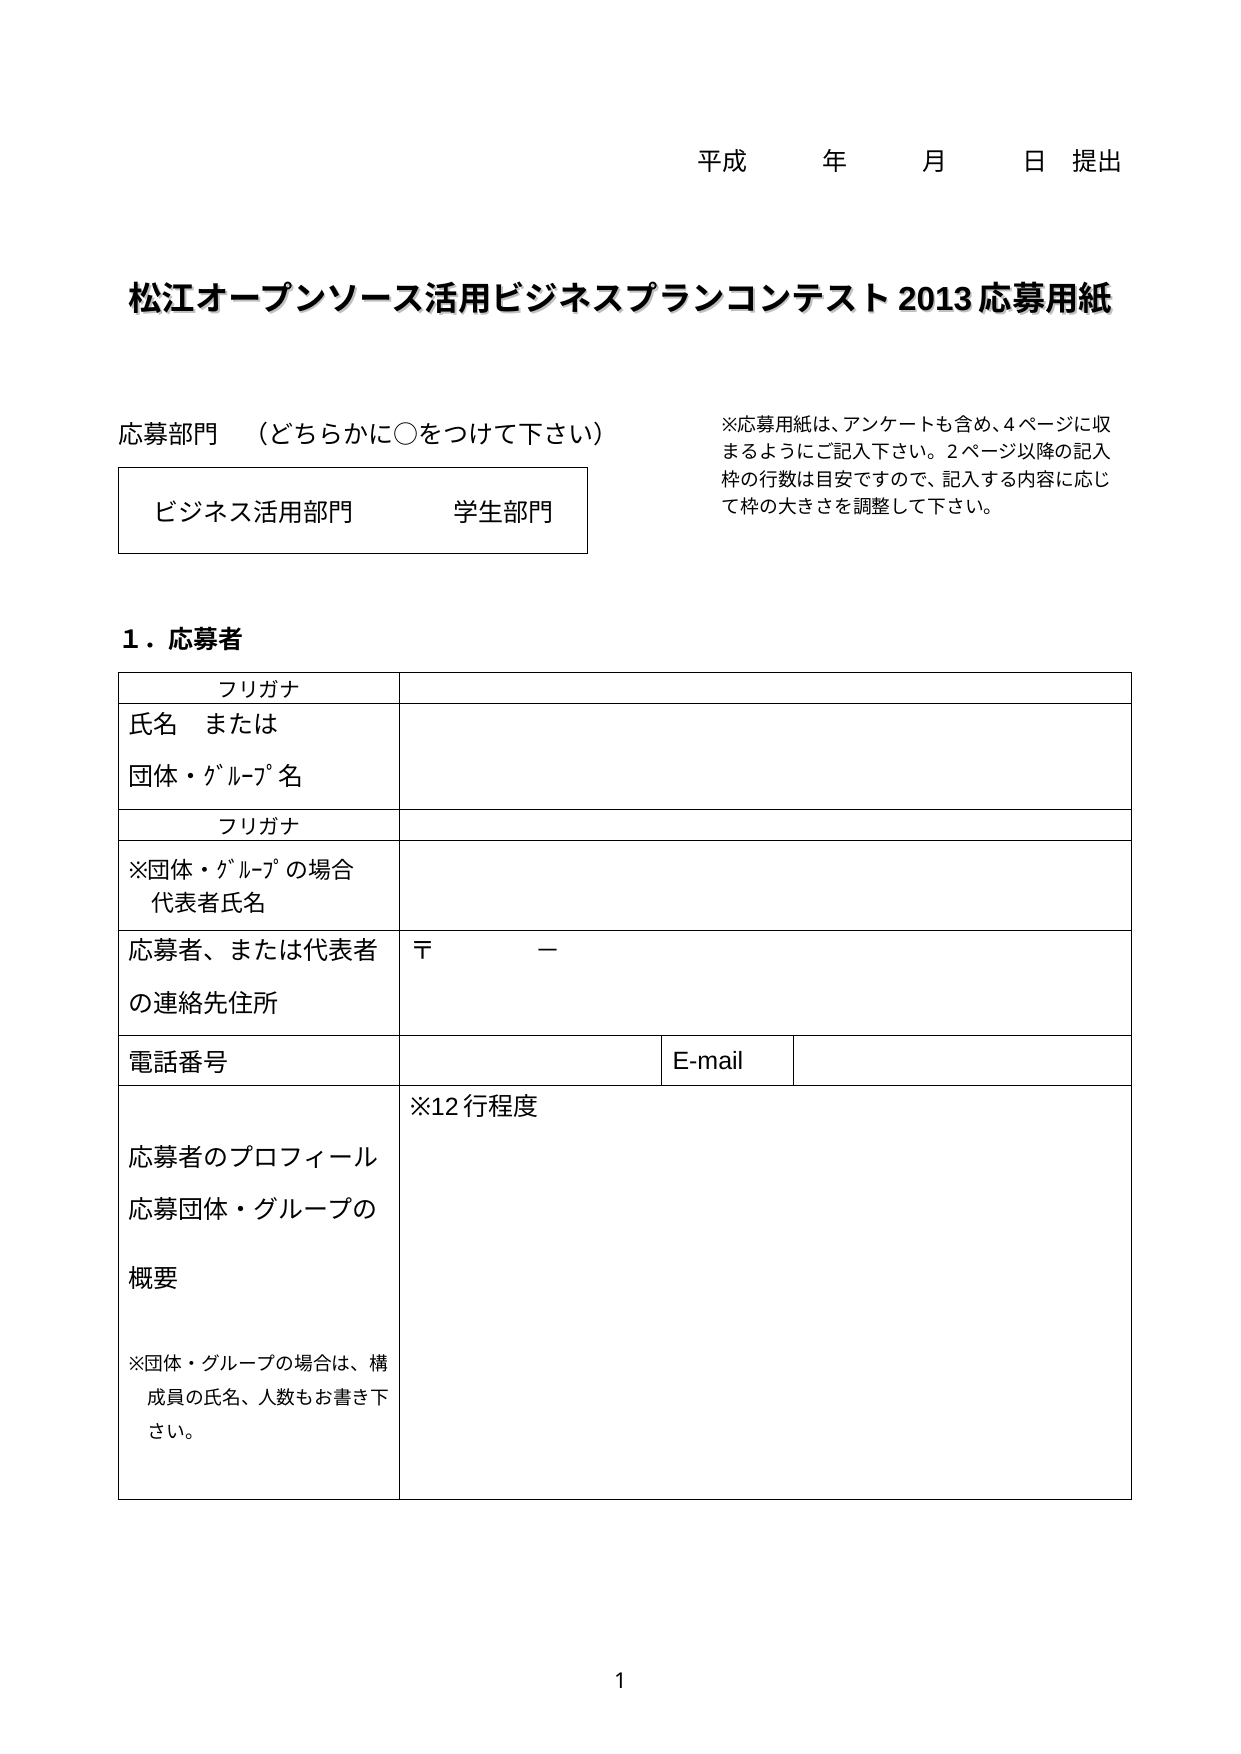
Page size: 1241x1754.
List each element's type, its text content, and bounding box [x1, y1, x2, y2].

table_cell [400, 810, 1131, 840]
table_cell ※団体・ｸﾞﾙｰﾌﾟの場合 代表者氏名 [119, 841, 399, 930]
text 松江オープンソース活用ビジネスプランコンテスト2013応募用紙 [118, 262, 1122, 330]
table_header [400, 673, 1131, 703]
table_cell 氏名 または 団体・ｸﾞﾙｰﾌﾟ名 [119, 704, 399, 809]
text ※応募用紙は、アンケートも含め、4ページに収まるようにご記入下さい。2ページ以降の記入枠の行数は目安ですので、記入する内容に応じて枠の大きさを調整して下さい。 [722, 410, 1111, 519]
table_cell フリガナ [119, 810, 399, 840]
table_cell E-mail [662, 1036, 793, 1085]
table_cell [400, 841, 1131, 930]
text 応募部門 （どちらかに○をつけて下さい） [118, 399, 1122, 467]
table_header ビジネス活用部門 学生部門 [119, 468, 587, 553]
table_cell ※12行程度 [400, 1086, 1131, 1498]
table_cell [400, 704, 1131, 809]
table_header フリガナ [119, 673, 399, 703]
table_cell 応募者、または代表者 の連絡先住所 [119, 931, 399, 1035]
text １．応募者 [118, 604, 1122, 672]
table_cell 〒 － [400, 931, 1131, 1035]
table_cell [400, 1036, 661, 1085]
table_cell 応募者のプロフィール 応募団体・グループの 概要 ※団体・グループの場合は、構成員の氏名、人数もお書き下さい。 [119, 1086, 399, 1498]
table_cell 電話番号 [119, 1036, 399, 1085]
table_cell [794, 1036, 1131, 1085]
text 平成 年 月 日 提出 [118, 125, 1122, 194]
